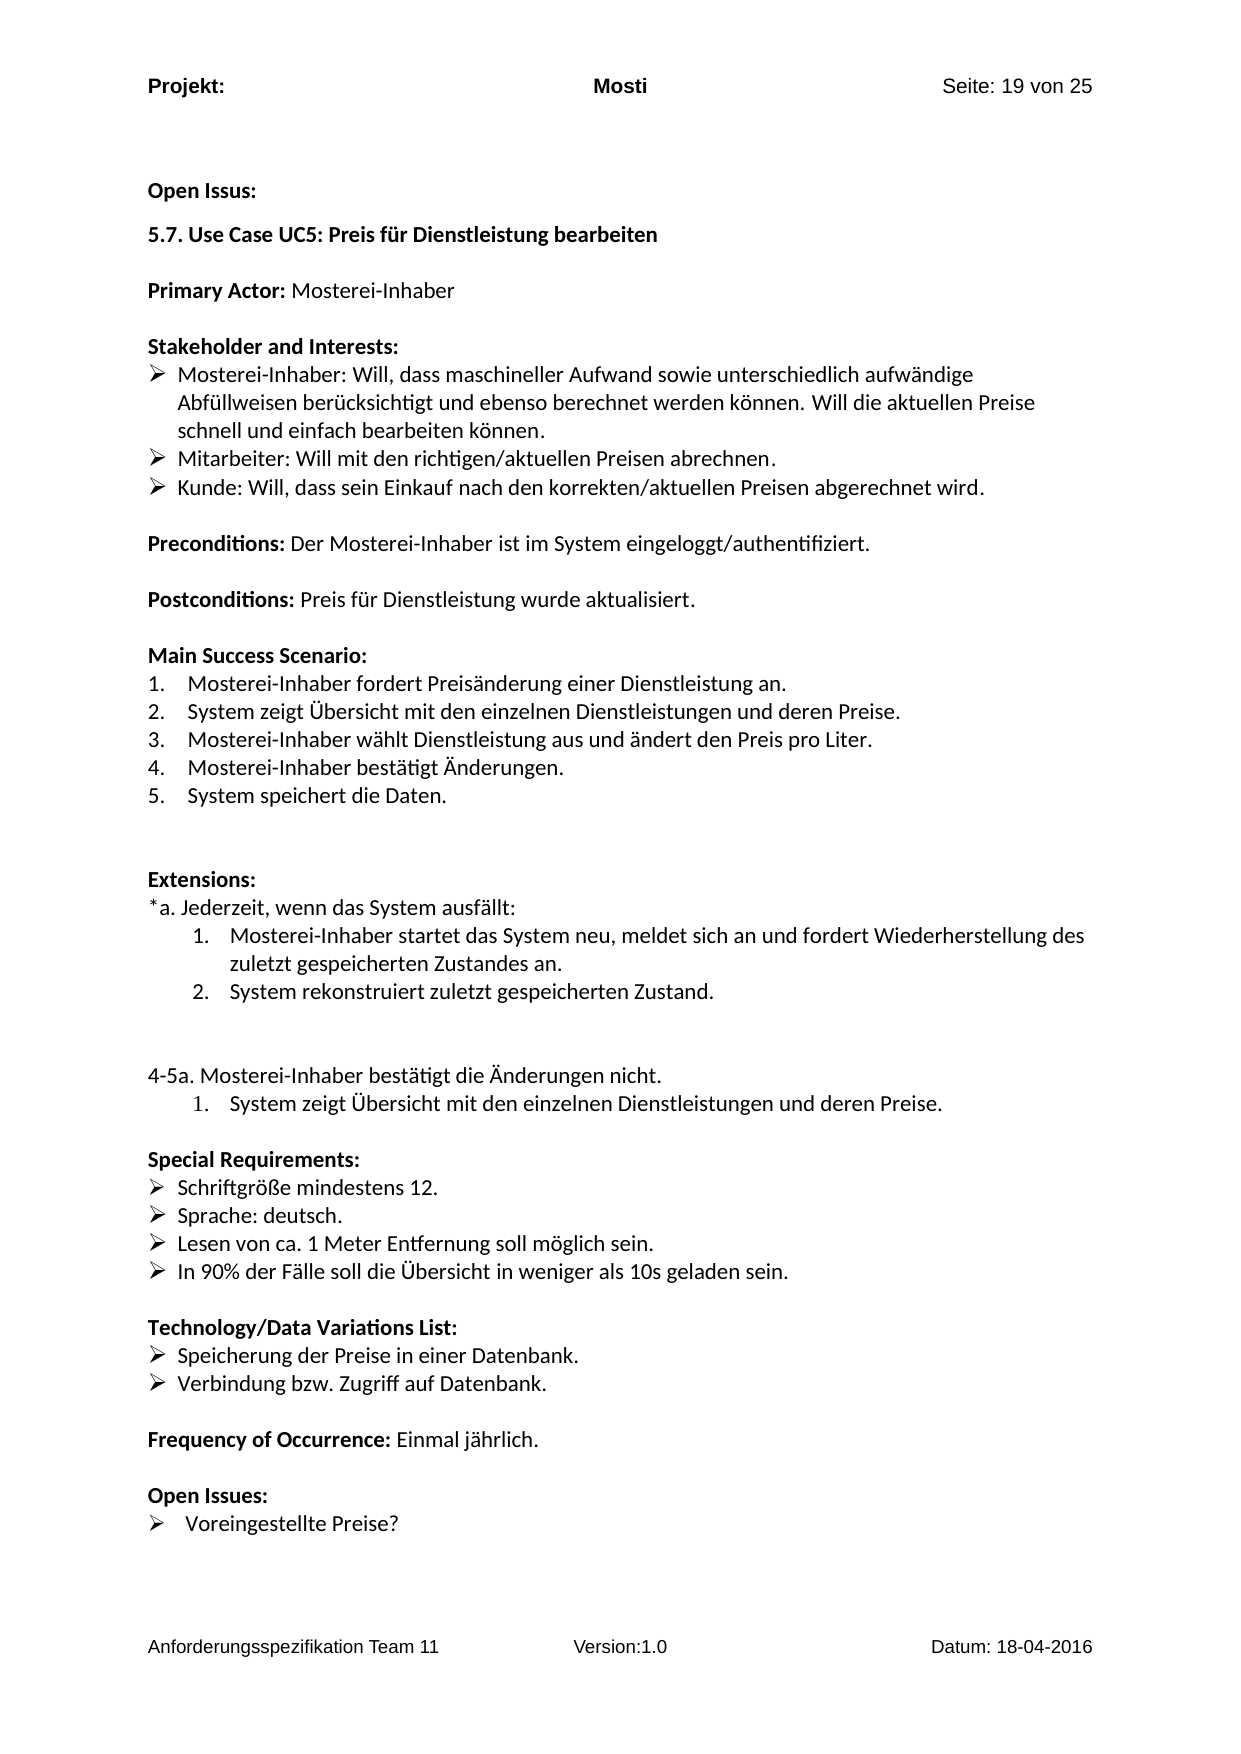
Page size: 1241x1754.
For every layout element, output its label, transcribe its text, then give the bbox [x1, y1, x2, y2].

text Special Requirements: [148, 1145, 1092, 1173]
list Sprache: deutsch. [148, 1201, 1092, 1229]
list Mosterei-Inhaber: Will, dass maschineller Aufwand sowie unterschiedlich aufwändige Abfüllweisen berücksichtigt und ebenso berechnet werden können. Will die aktuellen Preise schnell und einfach bearbeiten können. [148, 361, 1092, 444]
list System zeigt Übersicht mit den einzelnen Dienstleistungen und deren Preise. [192, 1089, 1092, 1117]
list Mosterei-Inhaber startet das System neu, meldet sich an und fordert Wiederherstellung des zuletzt gespeicherten Zustandes an. [192, 921, 1092, 977]
list Mosterei-Inhaber wählt Dienstleistung aus und ändert den Preis pro Liter. [148, 725, 1092, 753]
text *a. Jederzeit, wenn das System ausfällt: [148, 893, 1092, 921]
text Postconditions: Preis für Dienstleistung wurde aktualisiert. [148, 585, 1092, 613]
list Lesen von ca. 1 Meter Entfernung soll möglich sein. [148, 1229, 1092, 1257]
list System zeigt Übersicht mit den einzelnen Dienstleistungen und deren Preise. [148, 697, 1092, 725]
text Open Issus: [148, 176, 1092, 204]
list Kunde: Will, dass sein Einkauf nach den korrekten/aktuellen Preisen abgerechnet wird. [148, 473, 1092, 501]
text Open Issues: [148, 1481, 1092, 1509]
list Voreingestellte Preise? [148, 1509, 1092, 1537]
list System speichert die Daten. [148, 781, 1092, 809]
list In 90% der Fälle soll die Übersicht in weniger als 10s geladen sein. [148, 1257, 1092, 1285]
list Mosterei-Inhaber bestätigt Änderungen. [148, 753, 1092, 781]
text Extensions: [148, 865, 1092, 893]
text Main Success Scenario: [148, 641, 1092, 669]
list Mosterei-Inhaber fordert Preisänderung einer Dienstleistung an. [148, 669, 1092, 697]
list System rekonstruiert zuletzt gespeicherten Zustand. [192, 977, 1092, 1005]
text Frequency of Occurrence: Einmal jährlich. [148, 1425, 1092, 1453]
text Primary Actor: Mosterei-Inhaber [148, 276, 1092, 304]
list Verbindung bzw. Zugriff auf Datenbank. [148, 1369, 1092, 1397]
text Preconditions: Der Mosterei-Inhaber ist im System eingeloggt/authentifiziert. [148, 529, 1092, 557]
text Technology/Data Variations List: [148, 1313, 1092, 1341]
list Speicherung der Preise in einer Datenbank. [148, 1341, 1092, 1369]
list Schriftgröße mindestens 12. [148, 1173, 1092, 1201]
text Stakeholder and Interests: [148, 332, 1092, 361]
list Mitarbeiter: Will mit den richtigen/aktuellen Preisen abrechnen. [148, 444, 1092, 473]
text 4-5a. Mosterei-Inhaber bestätigt die Änderungen nicht. [148, 1061, 1092, 1089]
subtitle 5.7. Use Case UC5: Preis für Dienstleistung bearbeiten [148, 220, 1092, 248]
